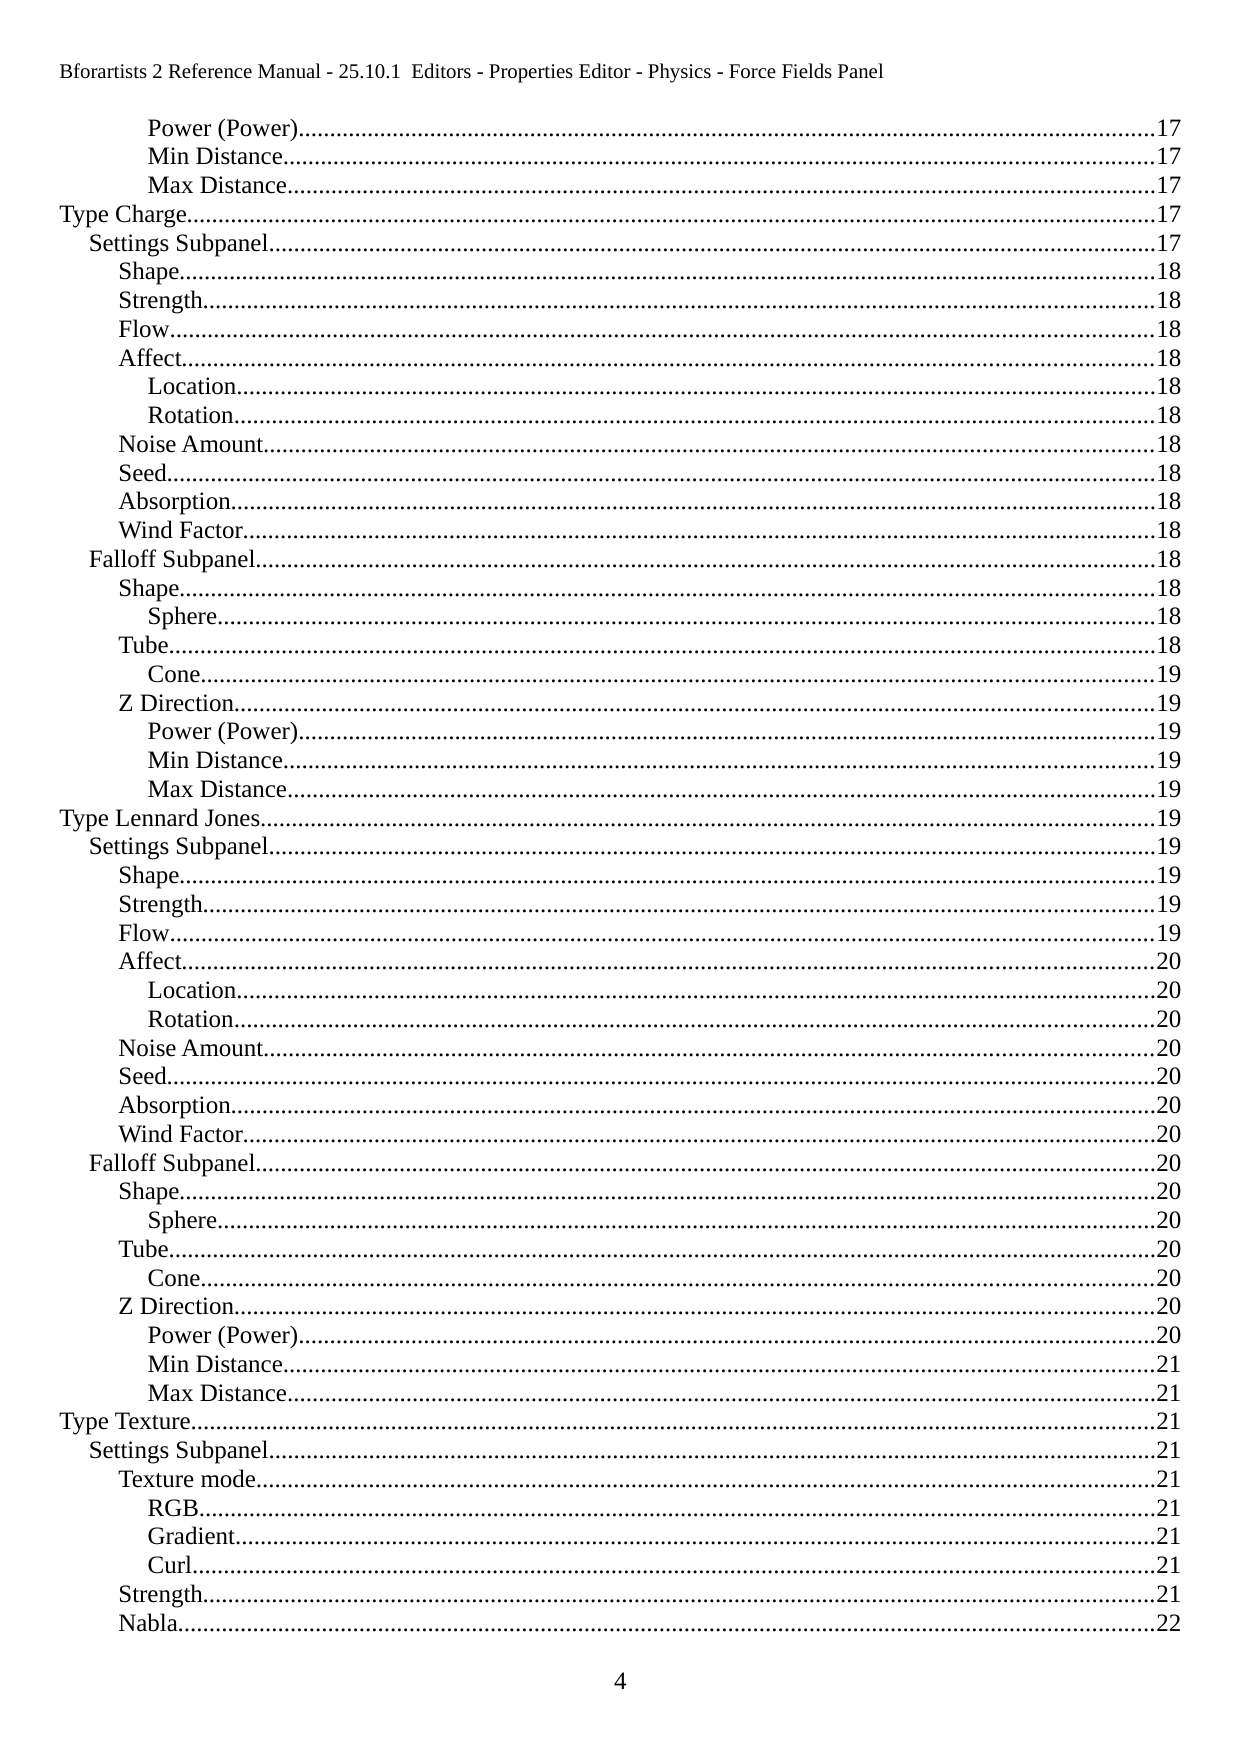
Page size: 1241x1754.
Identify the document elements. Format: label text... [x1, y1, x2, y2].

text Type Charge 17 [59, 199, 1181, 228]
text Noise Amount 18 [118, 429, 1181, 458]
text Strength 21 [118, 1579, 1181, 1608]
text Rotation 18 [147, 400, 1181, 429]
text Nabla 22 [118, 1608, 1181, 1636]
text Wind Factor 18 [118, 515, 1181, 544]
text Tube 20 [118, 1234, 1181, 1263]
text Z Direction 20 [118, 1291, 1181, 1320]
text Min Distance 21 [147, 1349, 1181, 1378]
text Power (Power) 17 [147, 113, 1181, 141]
text Flow 18 [118, 314, 1181, 343]
text Seed 20 [118, 1061, 1181, 1090]
text Gradient 21 [147, 1521, 1181, 1550]
text Settings Subpanel 17 [88, 228, 1181, 256]
text Absorption 20 [118, 1090, 1181, 1119]
text Affect 18 [118, 343, 1181, 371]
text Strength 19 [118, 889, 1181, 918]
text Shape 18 [118, 573, 1181, 601]
text Location 20 [147, 975, 1181, 1004]
text Noise Amount 20 [118, 1033, 1181, 1061]
text Wind Factor 20 [118, 1119, 1181, 1148]
text Falloff Subpanel 20 [88, 1148, 1181, 1176]
text Max Distance 19 [147, 774, 1181, 803]
text Cone 19 [147, 659, 1181, 688]
text Location 18 [147, 371, 1181, 400]
text Strength 18 [118, 285, 1181, 314]
text Type Texture 21 [59, 1406, 1181, 1435]
text Flow 19 [118, 918, 1181, 946]
text Curl 21 [147, 1550, 1181, 1579]
text Z Direction 19 [118, 688, 1181, 716]
text RGB 21 [147, 1493, 1181, 1521]
text Shape 20 [118, 1176, 1181, 1205]
text Type Lennard Jones 19 [59, 803, 1181, 831]
text Tube 18 [118, 630, 1181, 659]
text Affect 20 [118, 946, 1181, 975]
text Cone 20 [147, 1263, 1181, 1291]
text Falloff Subpanel 18 [88, 544, 1181, 573]
text Texture mode 21 [118, 1464, 1181, 1493]
text Shape 19 [118, 860, 1181, 889]
text Settings Subpanel 21 [88, 1435, 1181, 1464]
text Absorption 18 [118, 486, 1181, 515]
text Min Distance 17 [147, 141, 1181, 170]
text Max Distance 17 [147, 170, 1181, 199]
text Settings Subpanel 19 [88, 831, 1181, 860]
text Sphere 18 [147, 601, 1181, 630]
text Sphere 20 [147, 1205, 1181, 1234]
text Max Distance 21 [147, 1378, 1181, 1406]
text Power (Power) 19 [147, 716, 1181, 745]
text Shape 18 [118, 256, 1181, 285]
text Rotation 20 [147, 1004, 1181, 1033]
text Power (Power) 20 [147, 1320, 1181, 1349]
text Min Distance 19 [147, 745, 1181, 774]
text Seed 18 [118, 458, 1181, 486]
